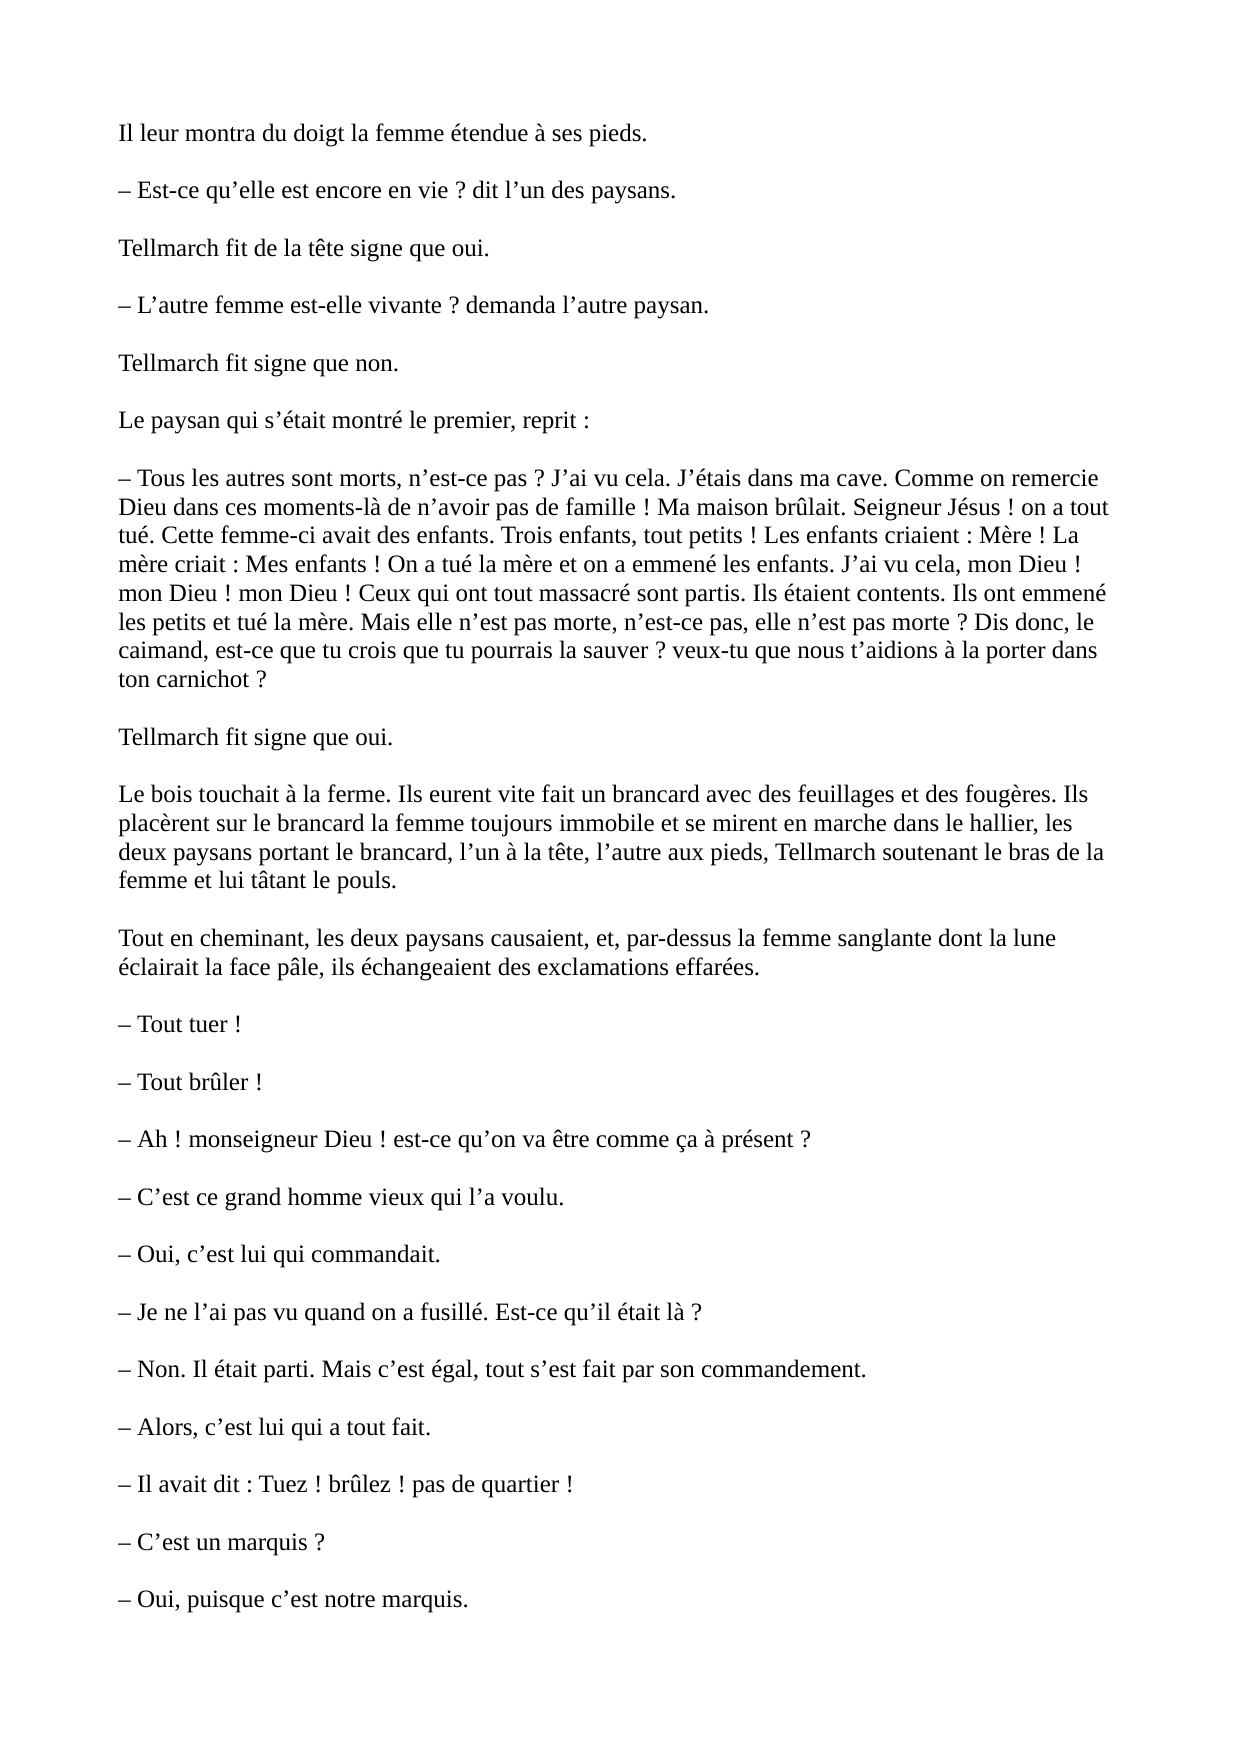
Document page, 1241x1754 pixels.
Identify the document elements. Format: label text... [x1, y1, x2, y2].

text – Oui, c’est lui qui commandait. [118, 1239, 1122, 1268]
text – Il avait dit : Tuez ! brûlez ! pas de quartier ! [118, 1469, 1122, 1498]
text Le bois touchait à la ferme. Ils eurent vite fait un brancard avec des feuillages et des fougères. Ils placèrent sur le brancard la femme toujours immobile et se mirent en marche dans le hallier, les deux paysans portant le brancard, l’un à la tête, l’autre aux pieds, Tellmarch soutenant le bras de la femme et lui tâtant le pouls. [118, 779, 1122, 894]
text – Je ne l’ai pas vu quand on a fusillé. Est-ce qu’il était là ? [118, 1297, 1122, 1326]
text – Oui, puisque c’est notre marquis. [118, 1584, 1122, 1613]
text – L’autre femme est-elle vivante ? demanda l’autre paysan. [118, 291, 1122, 319]
text – Est-ce qu’elle est encore en vie ? dit l’un des paysans. [118, 176, 1122, 204]
text – C’est ce grand homme vieux qui l’a voulu. [118, 1182, 1122, 1211]
text Tout en cheminant, les deux paysans causaient, et, par-dessus la femme sanglante dont la lune éclairait la face pâle, ils échangeaient des exclamations effarées. [118, 923, 1122, 981]
text Tellmarch fit signe que non. [118, 348, 1122, 377]
text Il leur montra du doigt la femme étendue à ses pieds. [118, 118, 1122, 147]
text – Alors, c’est lui qui a tout fait. [118, 1412, 1122, 1441]
text – Tout brûler ! [118, 1067, 1122, 1096]
text – Ah ! monseigneur Dieu ! est-ce qu’on va être comme ça à présent ? [118, 1124, 1122, 1153]
text Tellmarch fit de la tête signe que oui. [118, 233, 1122, 262]
text Le paysan qui s’était montré le premier, reprit : [118, 406, 1122, 434]
text – Tous les autres sont morts, n’est-ce pas ? J’ai vu cela. J’étais dans ma cave. Comme on remercie Dieu dans ces moments-là de n’avoir pas de famille ! Ma maison brûlait. Seigneur Jésus ! on a tout tué. Cette femme-ci avait des enfants. Trois enfants, tout petits ! Les enfants criaient : Mère ! La mère criait : Mes enfants ! On a tué la mère et on a emmené les enfants. J’ai vu cela, mon Dieu ! mon Dieu ! mon Dieu ! Ceux qui ont tout massacré sont partis. Ils étaient contents. Ils ont emmené les petits et tué la mère. Mais elle n’est pas morte, n’est-ce pas, elle n’est pas morte ? Dis donc, le caimand, est-ce que tu crois que tu pourrais la sauver ? veux-tu que nous t’aidions à la porter dans ton carnichot ? [118, 463, 1122, 693]
text – C’est un marquis ? [118, 1527, 1122, 1556]
text Tellmarch fit signe que oui. [118, 722, 1122, 751]
text – Non. Il était parti. Mais c’est égal, tout s’est fait par son commandement. [118, 1354, 1122, 1383]
text – Tout tuer ! [118, 1009, 1122, 1038]
